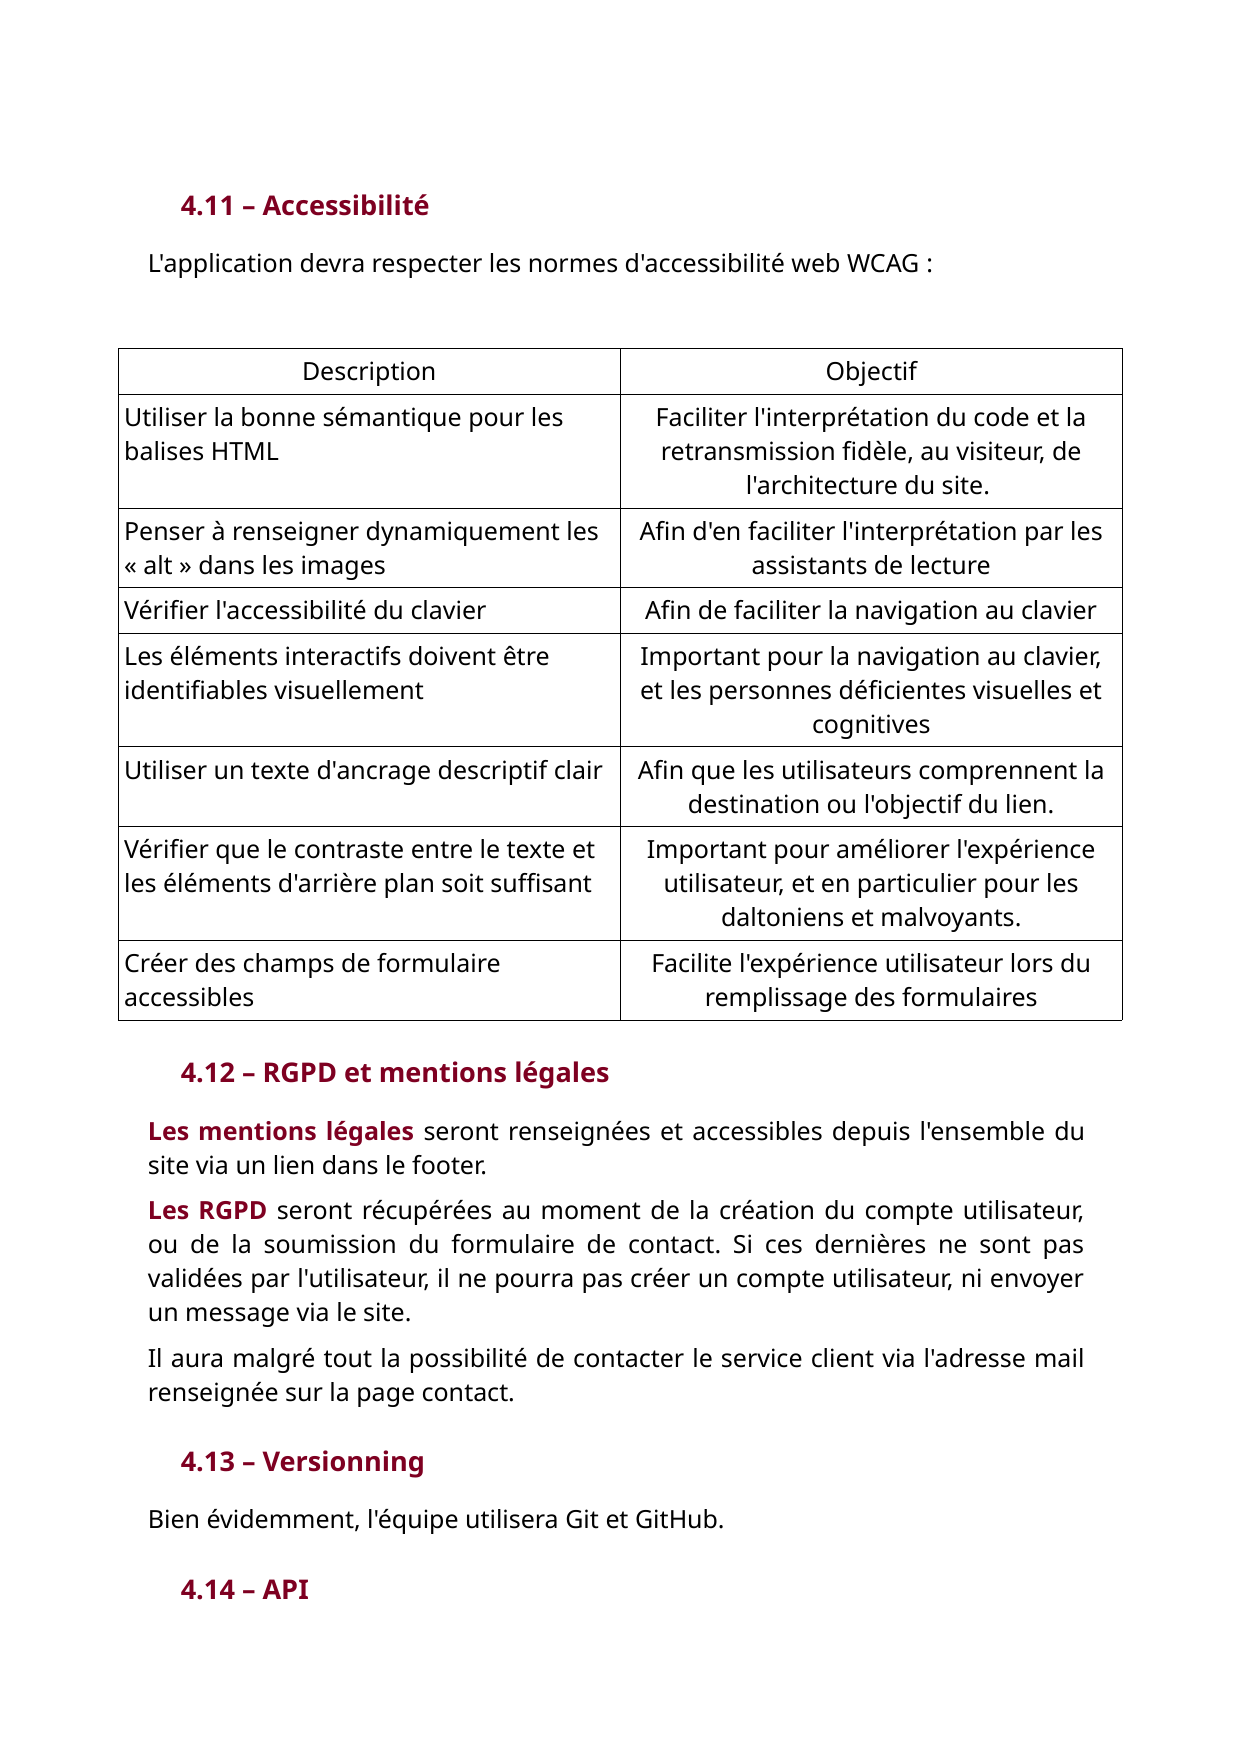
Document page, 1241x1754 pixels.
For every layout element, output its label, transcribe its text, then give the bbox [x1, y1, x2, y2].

text L'application devra respecter les normes d'accessibilité web WCAG : [148, 246, 1086, 280]
table_cell Important pour améliorer l'expérience utilisateur, et en particulier pour les daltoniens et malvoyants. [621, 827, 1122, 940]
list 4.13 – Versionning [181, 1443, 1086, 1479]
text Il aura malgré tout la possibilité de contacter le service client via l'adresse mail renseignée sur la page contact. [148, 1340, 1086, 1408]
table_cell Facilite l'expérience utilisateur lors du remplissage des formulaires [621, 941, 1122, 1019]
table_header Objectif [621, 349, 1122, 394]
text Les RGPD seront récupérées au moment de la création du compte utilisateur, ou de la soumission du formulaire de contact. Si ces dernières ne sont pas validées par l'utilisateur, il ne pourra pas créer un compte utilisateur, ni envoyer un message via le site. [148, 1193, 1086, 1329]
list 4.12 – RGPD et mentions légales [181, 1054, 1086, 1091]
table_cell Vérifier que le contraste entre le texte et les éléments d'arrière plan soit suffisant [119, 827, 620, 940]
table_header Description [119, 349, 620, 394]
table_cell Faciliter l'interprétation du code et la retransmission fidèle, au visiteur, de l'architecture du site. [621, 395, 1122, 507]
list 4.14 – API [181, 1570, 1086, 1607]
table_cell Afin que les utilisateurs comprennent la destination ou l'objectif du lien. [621, 747, 1122, 826]
table_cell Penser à renseigner dynamiquement les « alt » dans les images [119, 509, 620, 587]
table_cell Afin de faciliter la navigation au clavier [621, 588, 1122, 633]
table_cell Utiliser un texte d'ancrage descriptif clair [119, 747, 620, 826]
text Bien évidemment, l'équipe utilisera Git et GitHub. [148, 1502, 1086, 1536]
table_cell Créer des champs de formulaire accessibles [119, 941, 620, 1019]
text Les mentions légales seront renseignées et accessibles depuis l'ensemble du site via un lien dans le footer. [148, 1113, 1086, 1181]
table_cell Les éléments interactifs doivent être identifiables visuellement [119, 634, 620, 746]
table_cell Vérifier l'accessibilité du clavier [119, 588, 620, 633]
table_cell Utiliser la bonne sémantique pour les balises HTML [119, 395, 620, 507]
list 4.11 – Accessibilité [181, 186, 1086, 223]
table_cell Afin d'en faciliter l'interprétation par les assistants de lecture [621, 509, 1122, 587]
table_cell Important pour la navigation au clavier, et les personnes déficientes visuelles et cognitives [621, 634, 1122, 746]
